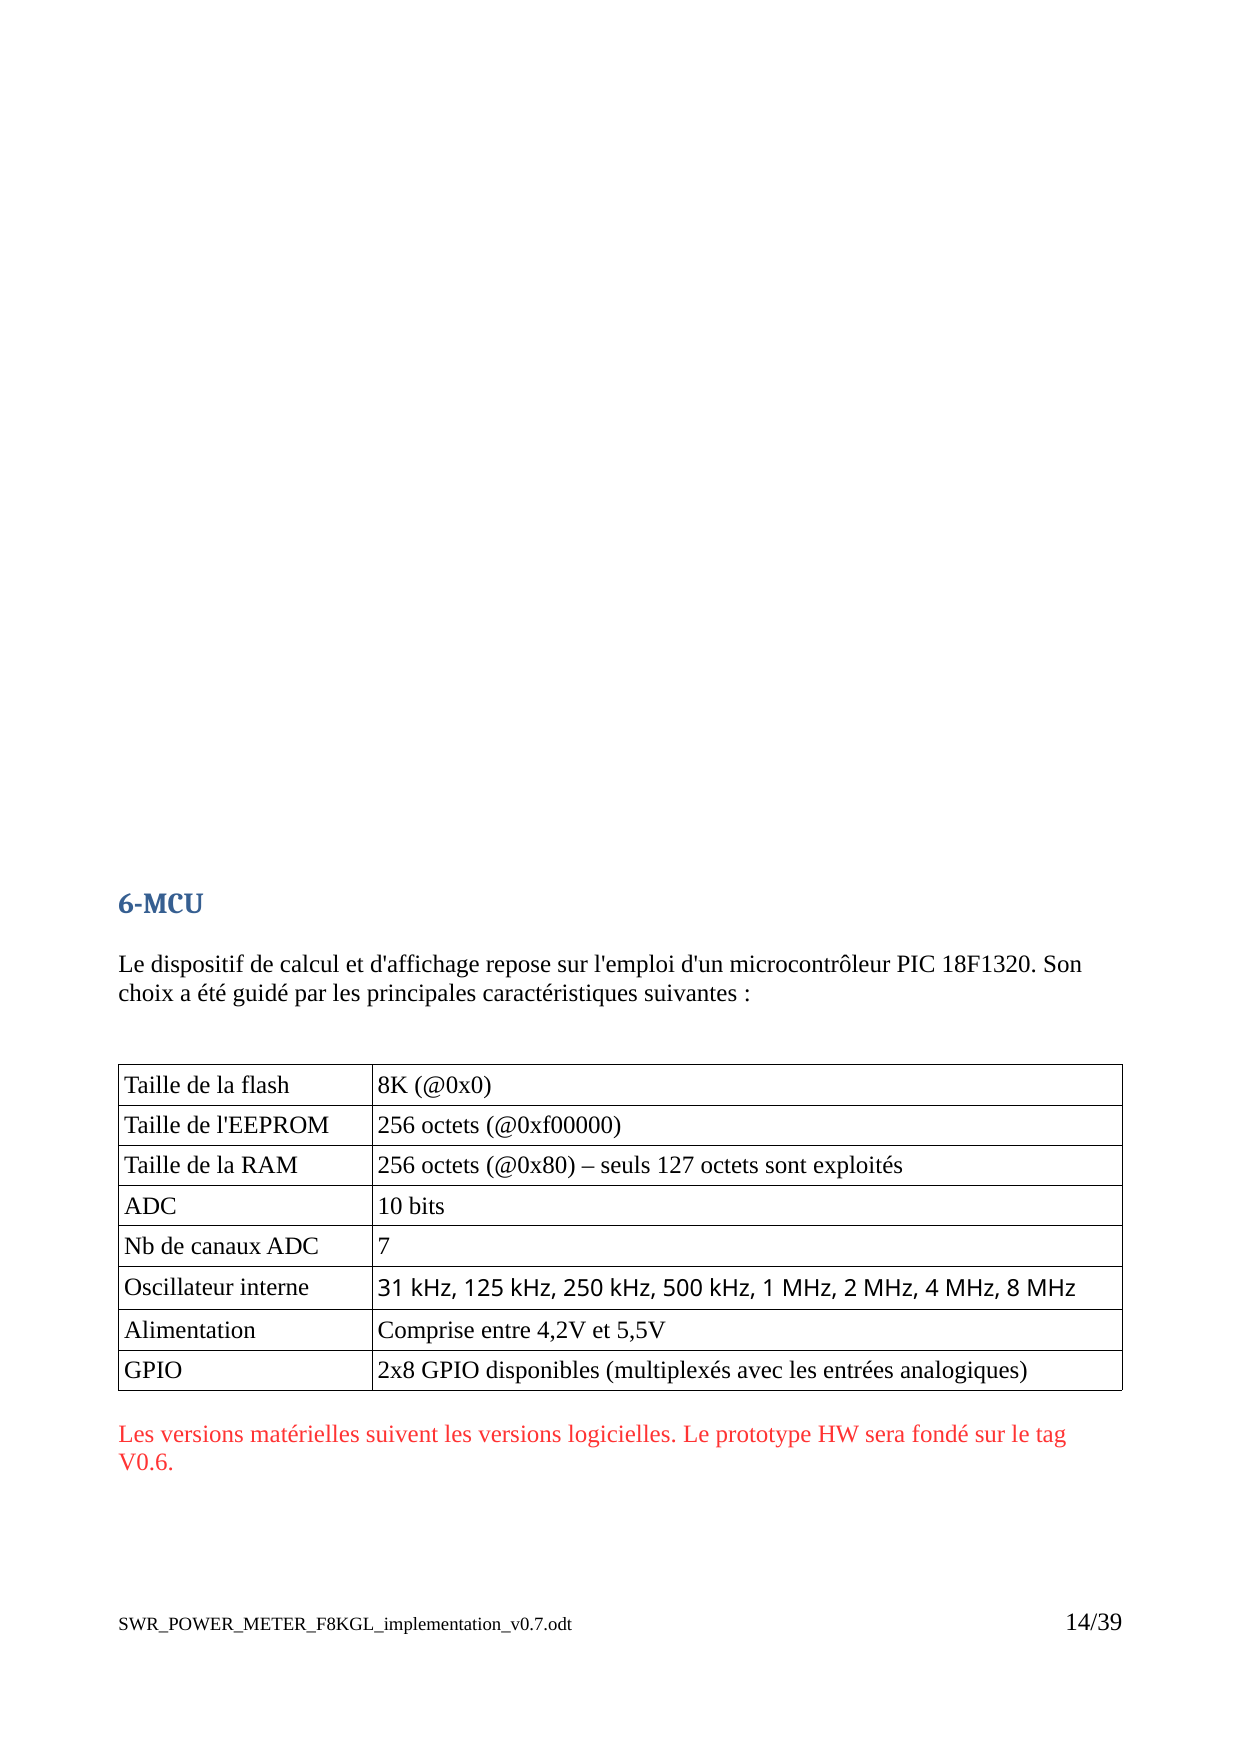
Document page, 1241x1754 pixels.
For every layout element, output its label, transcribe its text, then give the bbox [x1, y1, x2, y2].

table_header 8K (@0x0) [373, 1065, 1122, 1104]
table_cell 31 kHz, 125 kHz, 250 kHz, 500 kHz, 1 MHz, 2 MHz, 4 MHz, 8 MHz [373, 1267, 1122, 1309]
table_cell Oscillateur interne [119, 1267, 372, 1309]
table_cell Nb de canaux ADC [119, 1226, 372, 1266]
table_cell 256 octets (@0xf00000) [373, 1106, 1122, 1145]
table_cell 2x8 GPIO disponibles (multiplexés avec les entrées analogiques) [373, 1351, 1122, 1390]
table_cell Taille de l'EEPROM [119, 1106, 372, 1145]
text Le dispositif de calcul et d'affichage repose sur l'emploi d'un microcontrôleur PIC 18F1320. Son choix a été guidé par les principales caractéristiques suivantes : [118, 949, 1122, 1007]
table_cell Taille de la RAM [119, 1146, 372, 1185]
table_cell ADC [119, 1186, 372, 1225]
table_cell 256 octets (@0x80) – seuls 127 octets sont exploités [373, 1146, 1122, 1185]
table_header Taille de la flash [119, 1065, 372, 1104]
table_cell GPIO [119, 1351, 372, 1390]
text Les versions matérielles suivent les versions logicielles. Le prototype HW sera fondé sur le tag V0.6. [118, 1419, 1122, 1476]
table_cell 7 [373, 1226, 1122, 1266]
table_cell Alimentation [119, 1310, 372, 1349]
table_cell Comprise entre 4,2V et 5,5V [373, 1310, 1122, 1349]
table_cell 10 bits [373, 1186, 1122, 1225]
subtitle 6-MCU [118, 887, 1122, 920]
